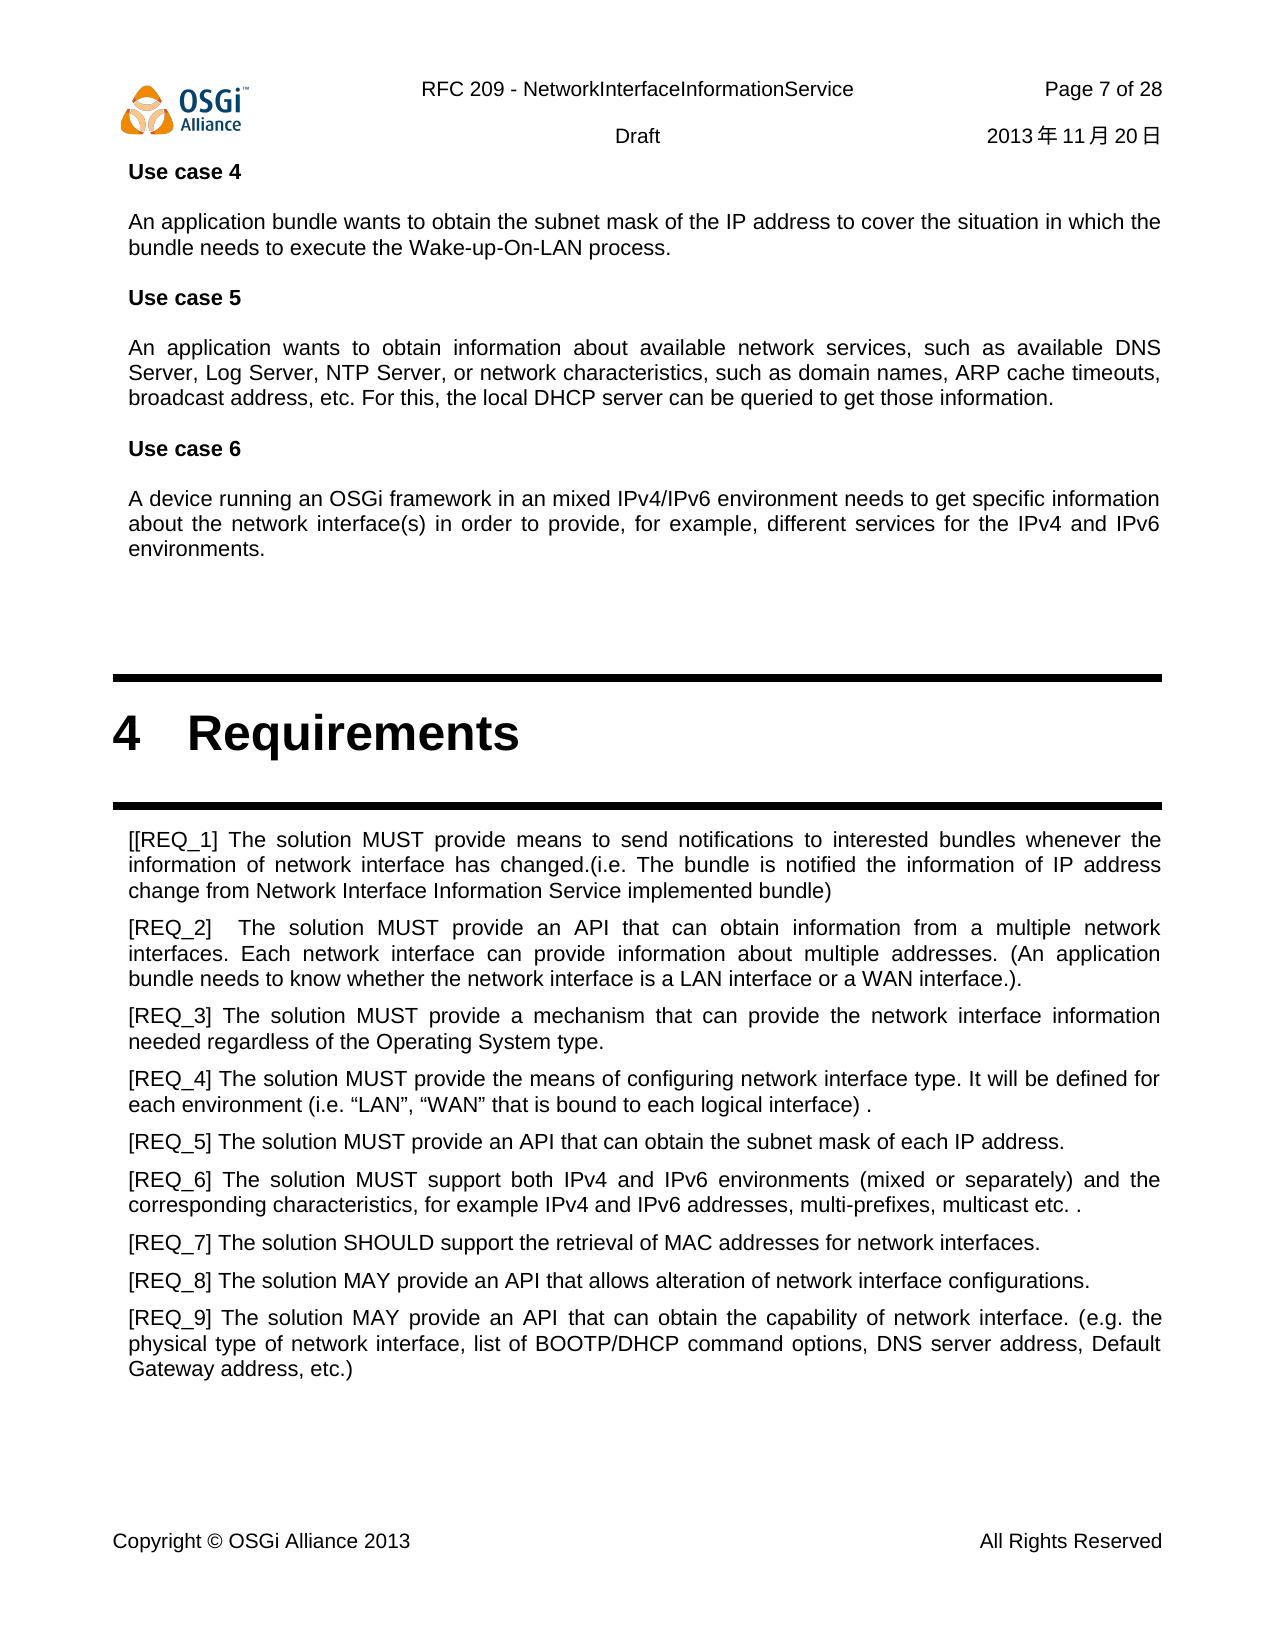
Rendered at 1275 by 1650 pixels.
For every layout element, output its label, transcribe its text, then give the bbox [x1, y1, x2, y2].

text Use case 4 [128, 159, 1162, 184]
subtitle Requirements [112, 675, 1162, 810]
text [REQ_5] The solution MUST provide an API that can obtain the subnet mask of each IP address. [128, 1129, 1162, 1154]
text [REQ_8] The solution MAY provide an API that allows alteration of network interface configurations. [128, 1267, 1162, 1293]
text [REQ_3] The solution MUST provide a mechanism that can provide the network interface information needed regardless of the Operating System type. [128, 1003, 1162, 1054]
text Use case 6 [128, 435, 1162, 461]
text [REQ_9] The solution MAY provide an API that can obtain the capability of network interface. (e.g. the physical type of network interface, list of BOOTP/DHCP command options, DNS server address, Default Gateway address, etc.) [128, 1305, 1162, 1381]
text [REQ_4] The solution MUST provide the means of configuring network interface type. It will be defined for each environment (i.e. “LAN”, “WAN” that is bound to each logical interface) . [128, 1066, 1162, 1117]
text [REQ_6] The solution MUST support both IPv4 and IPv6 environments (mixed or separately) and the corresponding characteristics, for example IPv4 and IPv6 addresses, multi-prefixes, multicast etc. . [128, 1167, 1162, 1217]
picture [113, 78, 257, 142]
text [[REQ_1] The solution MUST provide means to send notifications to interested bundles whenever the information of network interface has changed.(i.e. The bundle is notified the information of IP address change from Network Interface Information Service implemented bundle) [128, 827, 1162, 903]
text An application bundle wants to obtain the subnet mask of the IP address to cover the situation in which the bundle needs to execute the Wake-up-On-LAN process. [128, 209, 1162, 259]
text [REQ_2] The solution MUST provide an API that can obtain information from a multiple network interfaces. Each network interface can provide information about multiple addresses. (An application bundle needs to know whether the network interface is a LAN interface or a WAN interface.). [128, 915, 1162, 991]
text A device running an OSGi framework in an mixed IPv4/IPv6 environment needs to get specific information about the network interface(s) in order to provide, for example, different services for the IPv4 and IPv6 environments. [128, 486, 1162, 561]
text Use case 5 [128, 284, 1162, 310]
text [REQ_7] The solution SHOULD support the retrieval of MAC addresses for network interfaces. [128, 1230, 1162, 1255]
text An application wants to obtain information about available network services, such as available DNS Server, Log Server, NTP Server, or network characteristics, such as domain names, ARP cache timeouts, broadcast address, etc. For this, the local DHCP server can be queried to get those information. [128, 335, 1162, 410]
